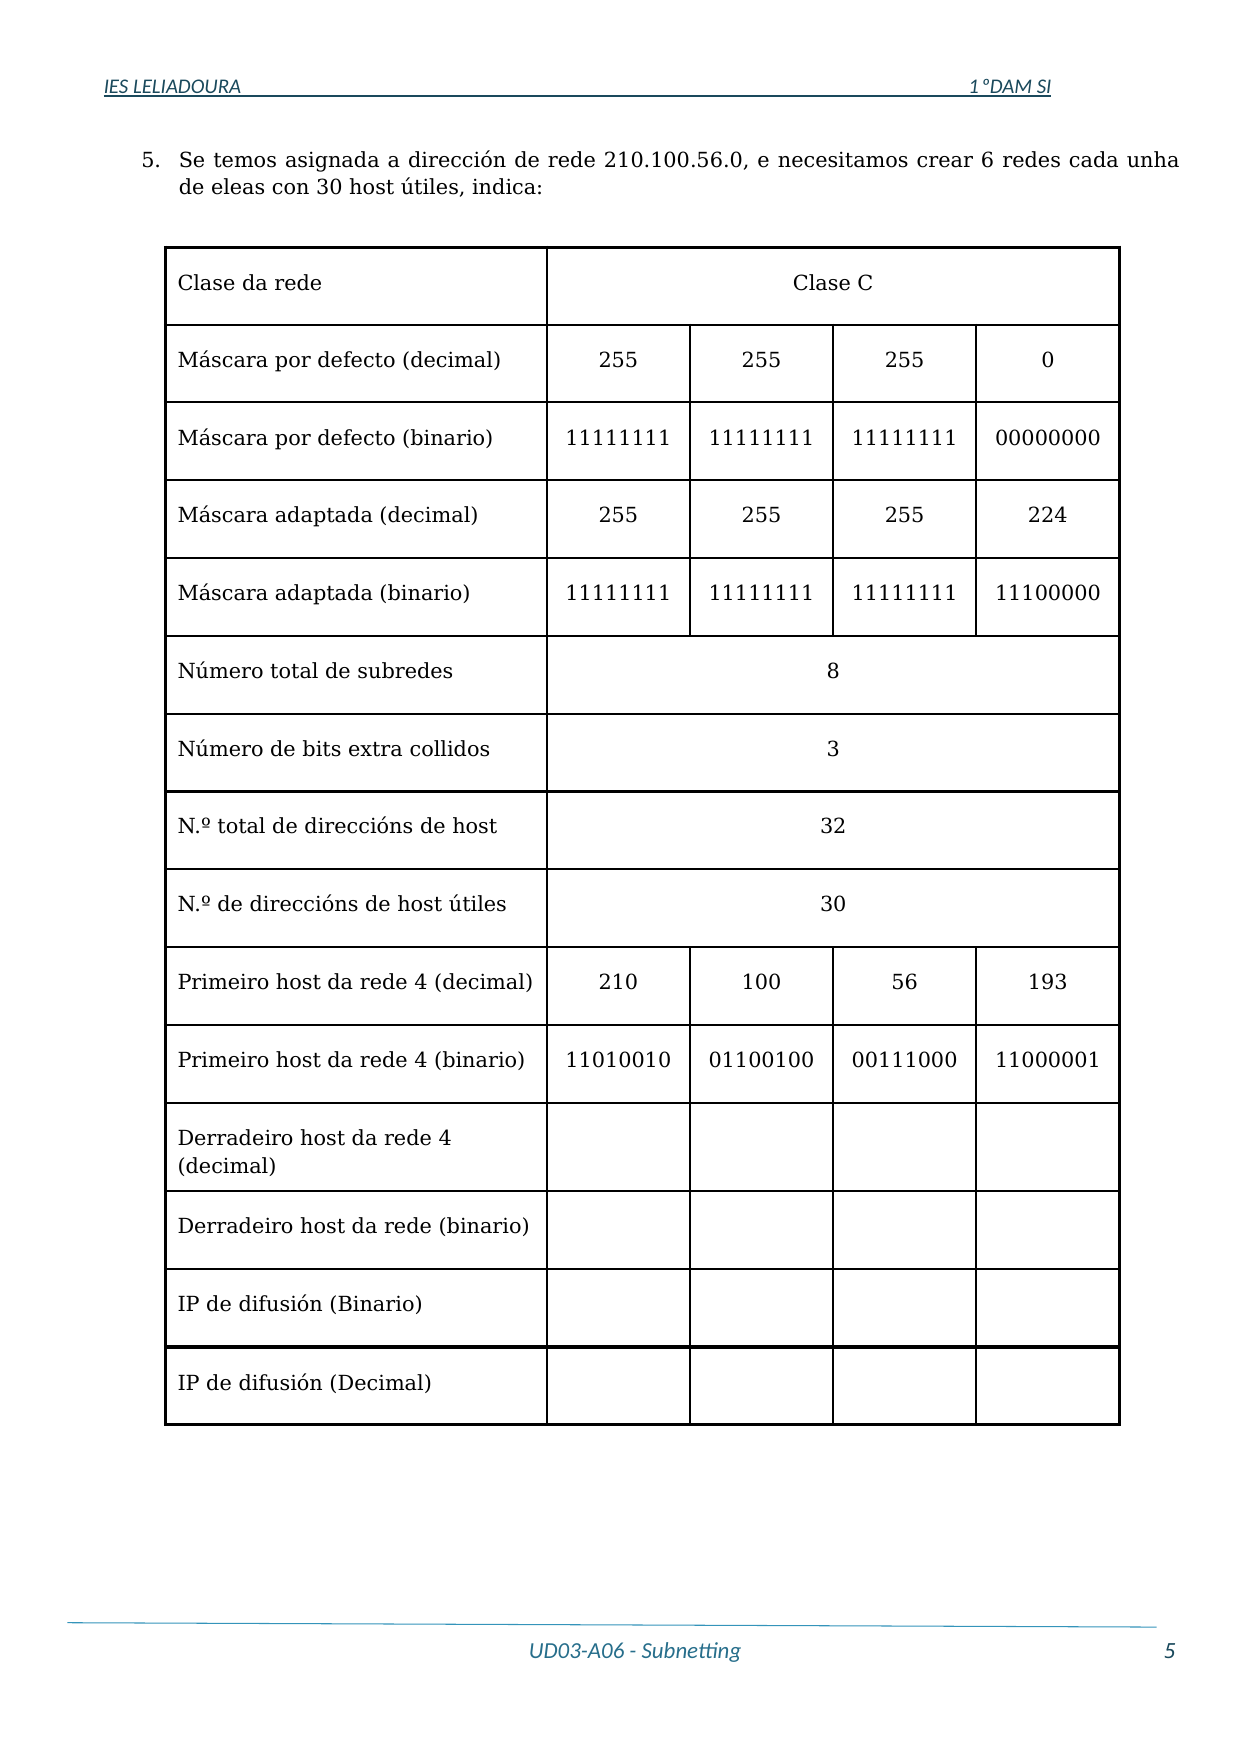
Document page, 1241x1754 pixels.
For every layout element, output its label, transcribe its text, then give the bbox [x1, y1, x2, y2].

table_cell [977, 1104, 1118, 1190]
table_cell 01100100 [691, 1026, 832, 1102]
table_cell Número de bits extra collidos [167, 715, 546, 790]
table_cell Número total de subredes [167, 637, 546, 712]
table_cell Derradeiro host da rede (binario) [167, 1192, 546, 1267]
table_cell [834, 1270, 975, 1345]
table_cell 11100000 [977, 559, 1118, 635]
table_cell Máscara por defecto (binario) [167, 403, 546, 479]
table_header Clase da rede [167, 249, 546, 323]
table_cell N.º total de direccións de host [167, 793, 546, 868]
table_cell 11111111 [691, 559, 832, 635]
table_cell 11111111 [548, 403, 689, 479]
table_cell 11111111 [834, 559, 975, 635]
table_cell 0 [977, 326, 1118, 401]
table_cell [834, 1192, 975, 1267]
table_cell [977, 1349, 1118, 1423]
list Se temos asignada a dirección de rede 210.100.56.0, e necesitamos crear 6 redes cada unha de eleas con 30 host útiles, indica: [141, 148, 1181, 200]
table_cell IP de difusión (Binario) [167, 1270, 546, 1345]
table_cell 11111111 [834, 403, 975, 479]
table_cell Derradeiro host da rede 4 (decimal) [167, 1104, 546, 1190]
table_cell 255 [834, 481, 975, 557]
table_cell [548, 1270, 689, 1345]
table_cell [834, 1104, 975, 1190]
table_cell 11000001 [977, 1026, 1118, 1102]
table_cell 00111000 [834, 1026, 975, 1102]
table_cell 00000000 [977, 403, 1118, 479]
table_cell 255 [548, 326, 689, 401]
table_cell 11111111 [691, 403, 832, 479]
table_cell 8 [548, 637, 1118, 712]
table_cell [691, 1104, 832, 1190]
table_cell Primeiro host da rede 4 (decimal) [167, 948, 546, 1024]
table_cell 32 [548, 793, 1118, 868]
table_cell 224 [977, 481, 1118, 557]
table_cell [691, 1349, 832, 1423]
table_cell [691, 1192, 832, 1267]
table_cell 255 [834, 326, 975, 401]
table_cell Máscara adaptada (binario) [167, 559, 546, 635]
table_cell Máscara por defecto (decimal) [167, 326, 546, 401]
table_cell Primeiro host da rede 4 (binario) [167, 1026, 546, 1102]
table_cell 193 [977, 948, 1118, 1024]
table_cell [691, 1270, 832, 1345]
table_cell [977, 1270, 1118, 1345]
table_cell [977, 1192, 1118, 1267]
table_cell [548, 1349, 689, 1423]
table_cell N.º de direccións de host útiles [167, 870, 546, 946]
table_cell 255 [691, 326, 832, 401]
table_cell Máscara adaptada (decimal) [167, 481, 546, 557]
table_header Clase C [548, 249, 1118, 323]
table_cell 100 [691, 948, 832, 1024]
table_cell 3 [548, 715, 1118, 790]
table_cell 210 [548, 948, 689, 1024]
table_cell [548, 1192, 689, 1267]
table_cell 255 [548, 481, 689, 557]
table_cell 255 [691, 481, 832, 557]
table_cell 11111111 [548, 559, 689, 635]
table_cell [548, 1104, 689, 1190]
table_cell IP de difusión (Decimal) [167, 1349, 546, 1423]
table_cell 56 [834, 948, 975, 1024]
table_cell 11010010 [548, 1026, 689, 1102]
table_cell 30 [548, 870, 1118, 946]
table_cell [834, 1349, 975, 1423]
